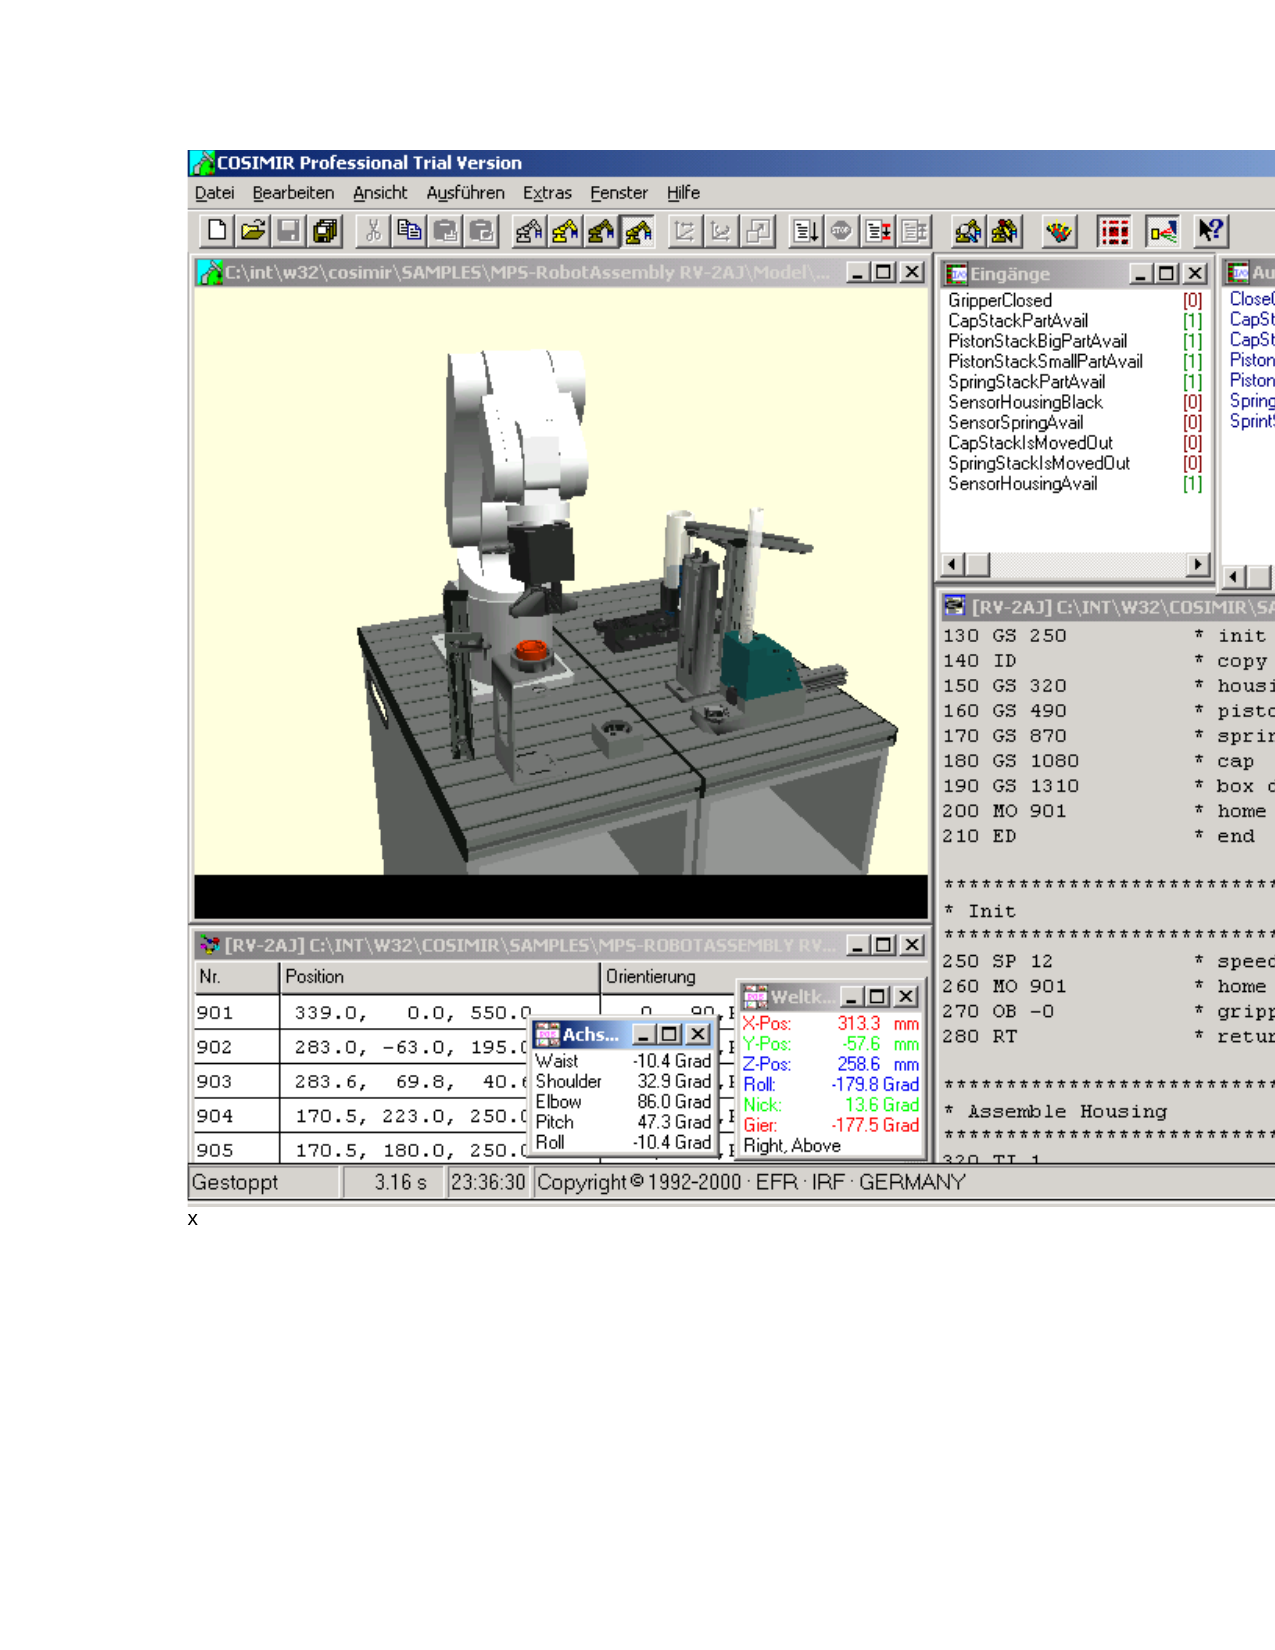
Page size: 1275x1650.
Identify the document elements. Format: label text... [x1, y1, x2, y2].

text x [187, 1207, 1087, 1230]
